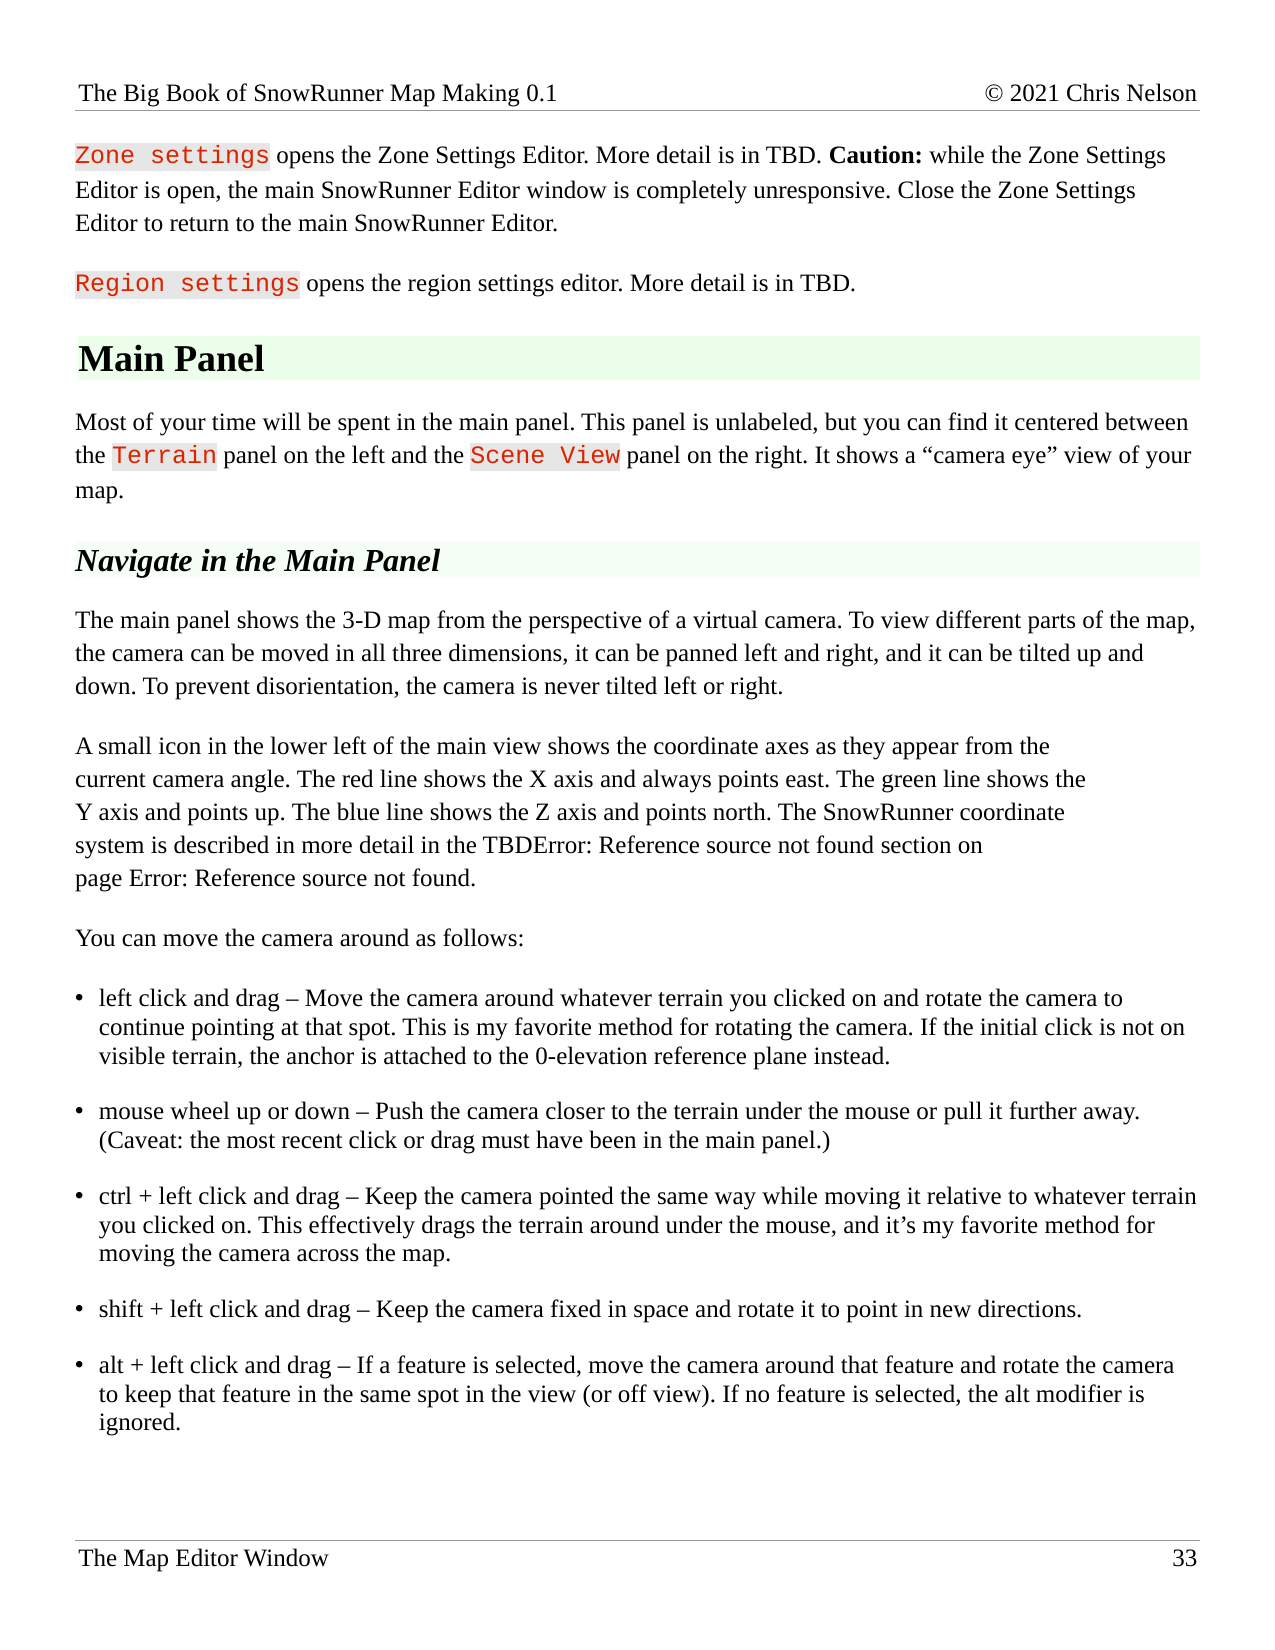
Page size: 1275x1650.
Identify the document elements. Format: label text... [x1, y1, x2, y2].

list mouse wheel up or down – Push the camera closer to the terrain under the mouse or pull it further away. (Caveat: the most recent click or drag must have been in the main panel.) [75, 1096, 1200, 1154]
list alt + left click and drag – If a feature is selected, move the camera around that feature and rotate the camera to keep that feature in the same spot in the view (or off view). If no feature is selected, the alt modifier is ignored. [75, 1350, 1200, 1436]
subtitle Main Panel [78, 336, 1200, 380]
list ctrl + left click and drag – Keep the camera pointed the same way while moving it relative to whatever terrain you clicked on. This effectively drags the terrain around under the mouse, and it’s my favorite method for moving the camera across the map. [75, 1181, 1200, 1267]
text You can move the camera around as follows: [75, 923, 1200, 952]
text A small icon in the lower left of the main view shows the coordinate axes as they appear from the current camera angle. The red line shows the X axis and always points east. The green line shows the Y axis and points up. The blue line shows the Z axis and points north. The SnowRunner coordinate system is described in more detail in the TBDError: Reference source not found section on page Error: Reference source not found. [75, 731, 1200, 892]
text The main panel shows the 3‑D map from the perspective of a virtual camera. To view different parts of the map, the camera can be moved in all three dimensions, it can be panned left and right, and it can be tilted up and down. To prevent disorientation, the camera is never tilted left or right. [75, 605, 1200, 700]
text Most of your time will be spent in the main panel. This panel is unlabeled, but you can find it centered between the Terrain panel on the left and the Scene View panel on the right. It shows a “camera eye” view of your map. [75, 407, 1200, 504]
text Zone settings opens the Zone Settings Editor. More detail is in TBD. Caution: while the Zone Settings Editor is open, the main SnowRunner Editor window is completely unresponsive. Close the Zone Settings Editor to return to the main SnowRunner Editor. [75, 140, 1200, 237]
subtitle Navigate in the Main Panel [75, 541, 1200, 578]
list shift + left click and drag – Keep the camera fixed in space and rotate it to point in new directions. [75, 1294, 1200, 1323]
list left click and drag – Move the camera around whatever terrain you clicked on and rotate the camera to continue pointing at that spot. This is my favorite method for rotating the camera. If the initial click is not on visible terrain, the anchor is attached to the 0-elevation reference plane instead. [75, 983, 1200, 1069]
text Region settings opens the region settings editor. More detail is in TBD. [75, 268, 1200, 299]
